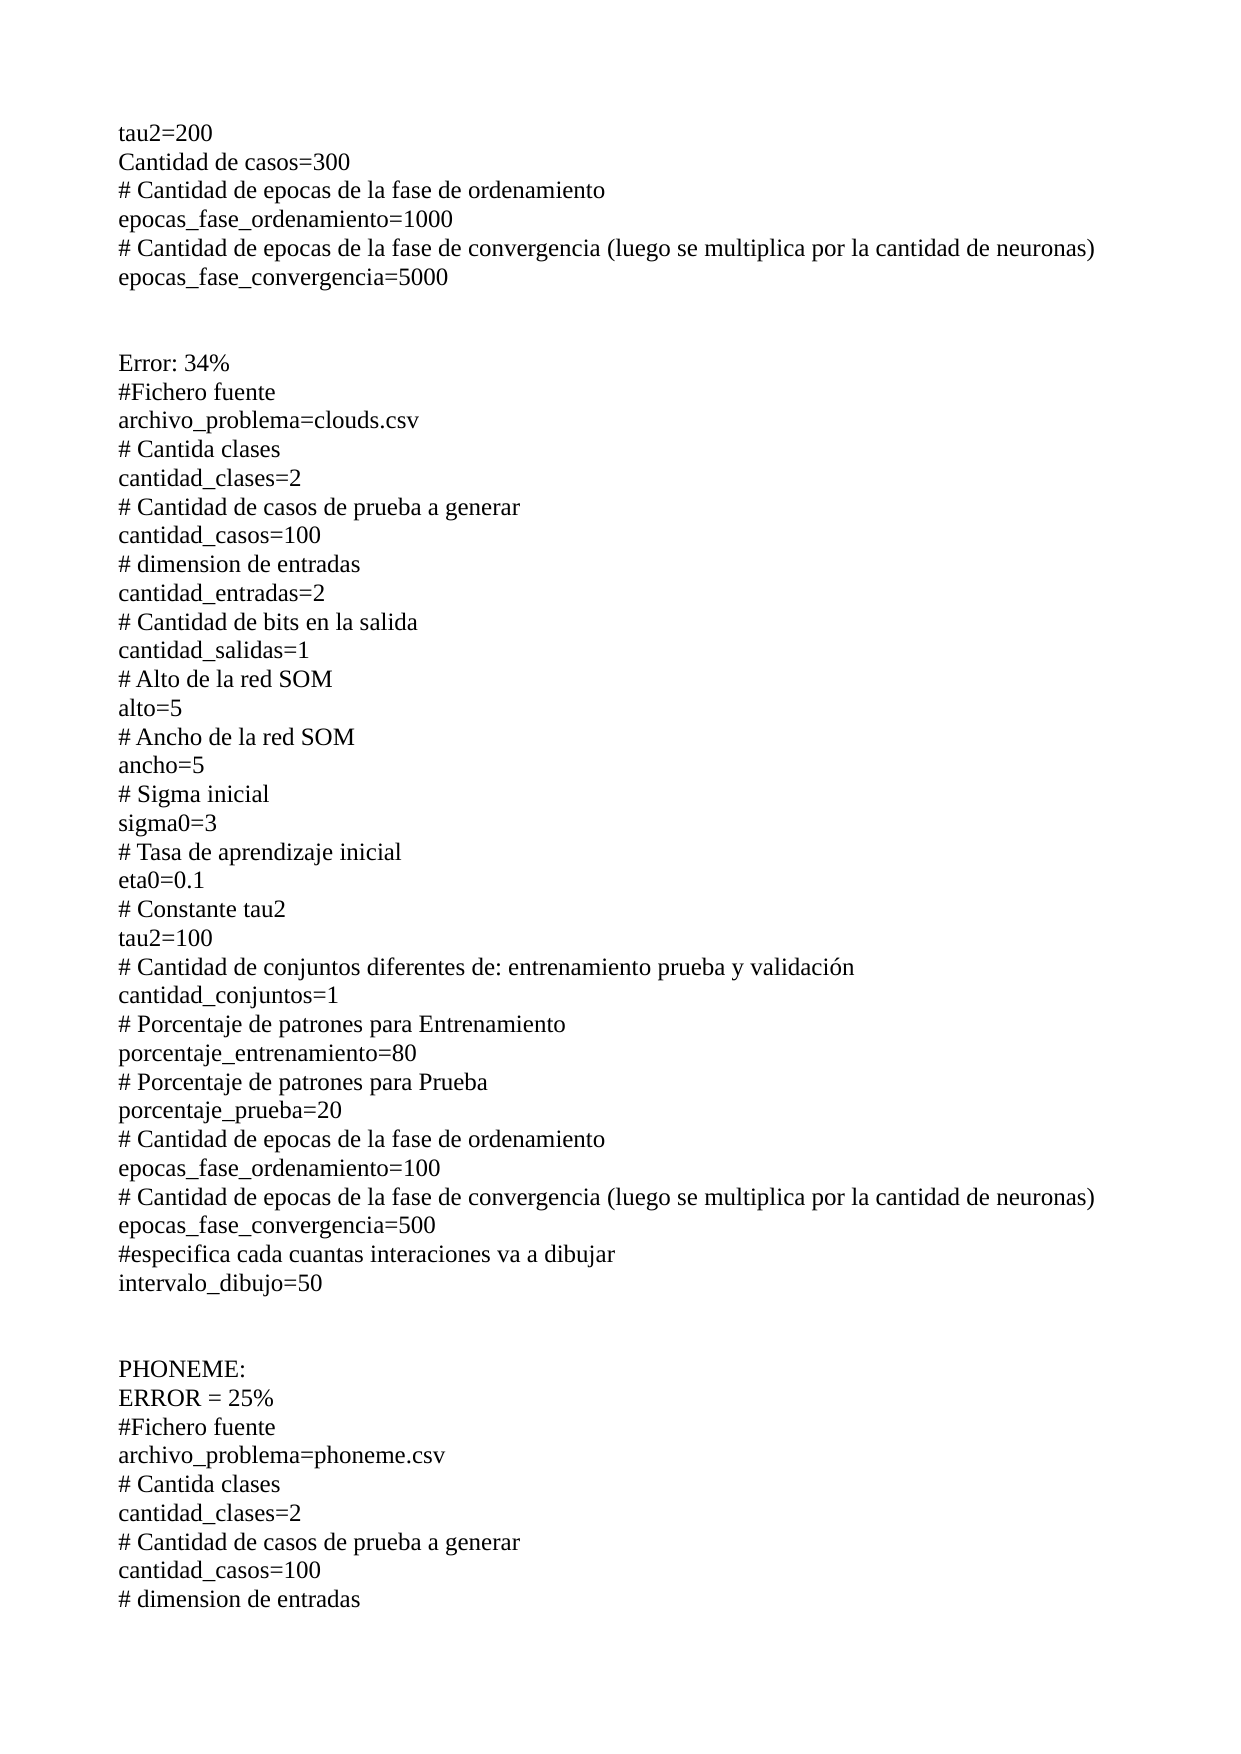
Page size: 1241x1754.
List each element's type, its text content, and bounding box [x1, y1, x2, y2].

text # Cantidad de bits en la salida [118, 607, 1122, 636]
text cantidad_clases=2 [118, 463, 1122, 492]
text # Cantidad de epocas de la fase de convergencia (luego se multiplica por la cantidad de neuronas) [118, 233, 1122, 262]
text ERROR = 25% [118, 1383, 1122, 1412]
text intervalo_dibujo=50 [118, 1268, 1122, 1297]
text #Fichero fuente [118, 377, 1122, 406]
text Error: 34% [118, 348, 1122, 377]
text PHONEME: [118, 1354, 1122, 1383]
text # Alto de la red SOM [118, 664, 1122, 693]
text eta0=0.1 [118, 866, 1122, 894]
text cantidad_conjuntos=1 [118, 981, 1122, 1009]
text alto=5 [118, 693, 1122, 722]
text # Porcentaje de patrones para Entrenamiento [118, 1009, 1122, 1038]
text cantidad_casos=100 [118, 1556, 1122, 1584]
text archivo_problema=phoneme.csv [118, 1441, 1122, 1469]
text cantidad_clases=2 [118, 1498, 1122, 1527]
text # dimension de entradas [118, 549, 1122, 578]
text # Cantida clases [118, 434, 1122, 463]
text tau2=200 [118, 118, 1122, 147]
text # Cantida clases [118, 1469, 1122, 1498]
text epocas_fase_ordenamiento=100 [118, 1153, 1122, 1182]
text porcentaje_entrenamiento=80 [118, 1038, 1122, 1067]
text cantidad_salidas=1 [118, 636, 1122, 664]
text # Cantidad de casos de prueba a generar [118, 1527, 1122, 1556]
text # Cantidad de epocas de la fase de convergencia (luego se multiplica por la cantidad de neuronas) [118, 1182, 1122, 1211]
text # Cantidad de epocas de la fase de ordenamiento [118, 1124, 1122, 1153]
text Cantidad de casos=300 [118, 147, 1122, 176]
text tau2=100 [118, 923, 1122, 952]
text # Porcentaje de patrones para Prueba [118, 1067, 1122, 1096]
text epocas_fase_ordenamiento=1000 [118, 204, 1122, 233]
text # Ancho de la red SOM [118, 722, 1122, 751]
text cantidad_casos=100 [118, 521, 1122, 549]
text # Constante tau2 [118, 894, 1122, 923]
text epocas_fase_convergencia=500 [118, 1211, 1122, 1239]
text porcentaje_prueba=20 [118, 1096, 1122, 1124]
text #Fichero fuente [118, 1412, 1122, 1441]
text # Cantidad de epocas de la fase de ordenamiento [118, 176, 1122, 204]
text archivo_problema=clouds.csv [118, 406, 1122, 434]
text ancho=5 [118, 751, 1122, 779]
text # Sigma inicial [118, 779, 1122, 808]
text # Cantidad de casos de prueba a generar [118, 492, 1122, 521]
text #especifica cada cuantas interaciones va a dibujar [118, 1239, 1122, 1268]
text # dimension de entradas [118, 1584, 1122, 1613]
text # Tasa de aprendizaje inicial [118, 837, 1122, 866]
text # Cantidad de conjuntos diferentes de: entrenamiento prueba y validación [118, 952, 1122, 981]
text cantidad_entradas=2 [118, 578, 1122, 607]
text sigma0=3 [118, 808, 1122, 837]
text epocas_fase_convergencia=5000 [118, 262, 1122, 291]
